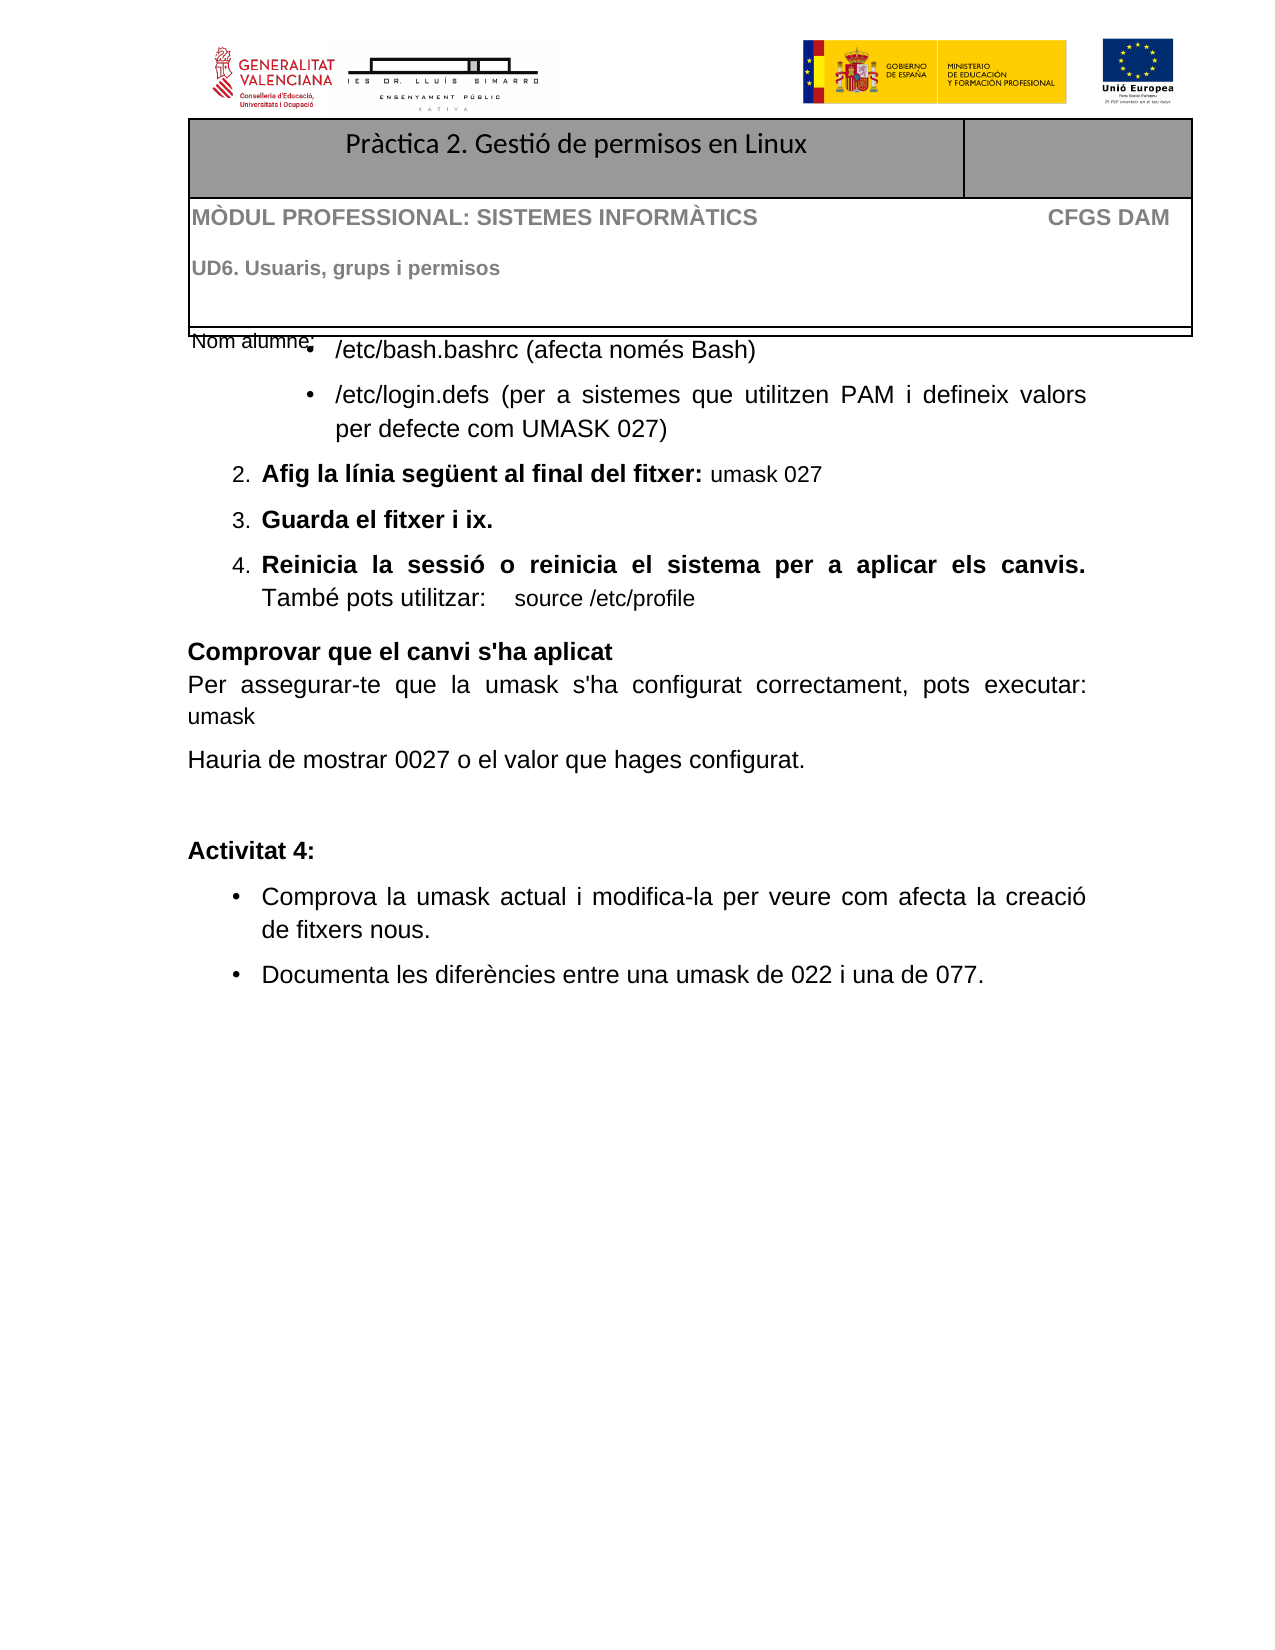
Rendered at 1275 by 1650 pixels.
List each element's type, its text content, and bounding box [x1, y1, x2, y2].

text Hauria de mostrar 0027 o el valor que hages configurat. [187, 745, 1087, 774]
text Per assegurar-te que la umask s'ha configurat correctament, pots executar: umask [187, 670, 1087, 729]
list Documenta les diferències entre una umask de 022 i una de 077. [232, 961, 1087, 989]
list /etc/bash.bashrc (afecta només Bash) [306, 337, 1087, 364]
list Afig la línia següent al final del fitxer: umask 027 [232, 459, 1087, 488]
list Comprova la umask actual i modifica-la per veure com afecta la creació de fitxers nous. [232, 882, 1087, 944]
list Reinicia la sessió o reinicia el sistema per a aplicar els canvis. També pots utilitzar: source /etc/profile [232, 550, 1087, 612]
picture [1102, 38, 1174, 104]
text Activitat 4: [187, 836, 1087, 865]
picture [802, 38, 1068, 105]
picture [211, 42, 559, 118]
list Guarda el fitxer i ix. [232, 504, 1087, 533]
subtitle Comprovar que el canvi s'ha aplicat [187, 637, 1087, 666]
list /etc/login.defs (per a sistemes que utilitzen PAM i defineix valors per defecte com UMASK 027) [306, 380, 1087, 442]
